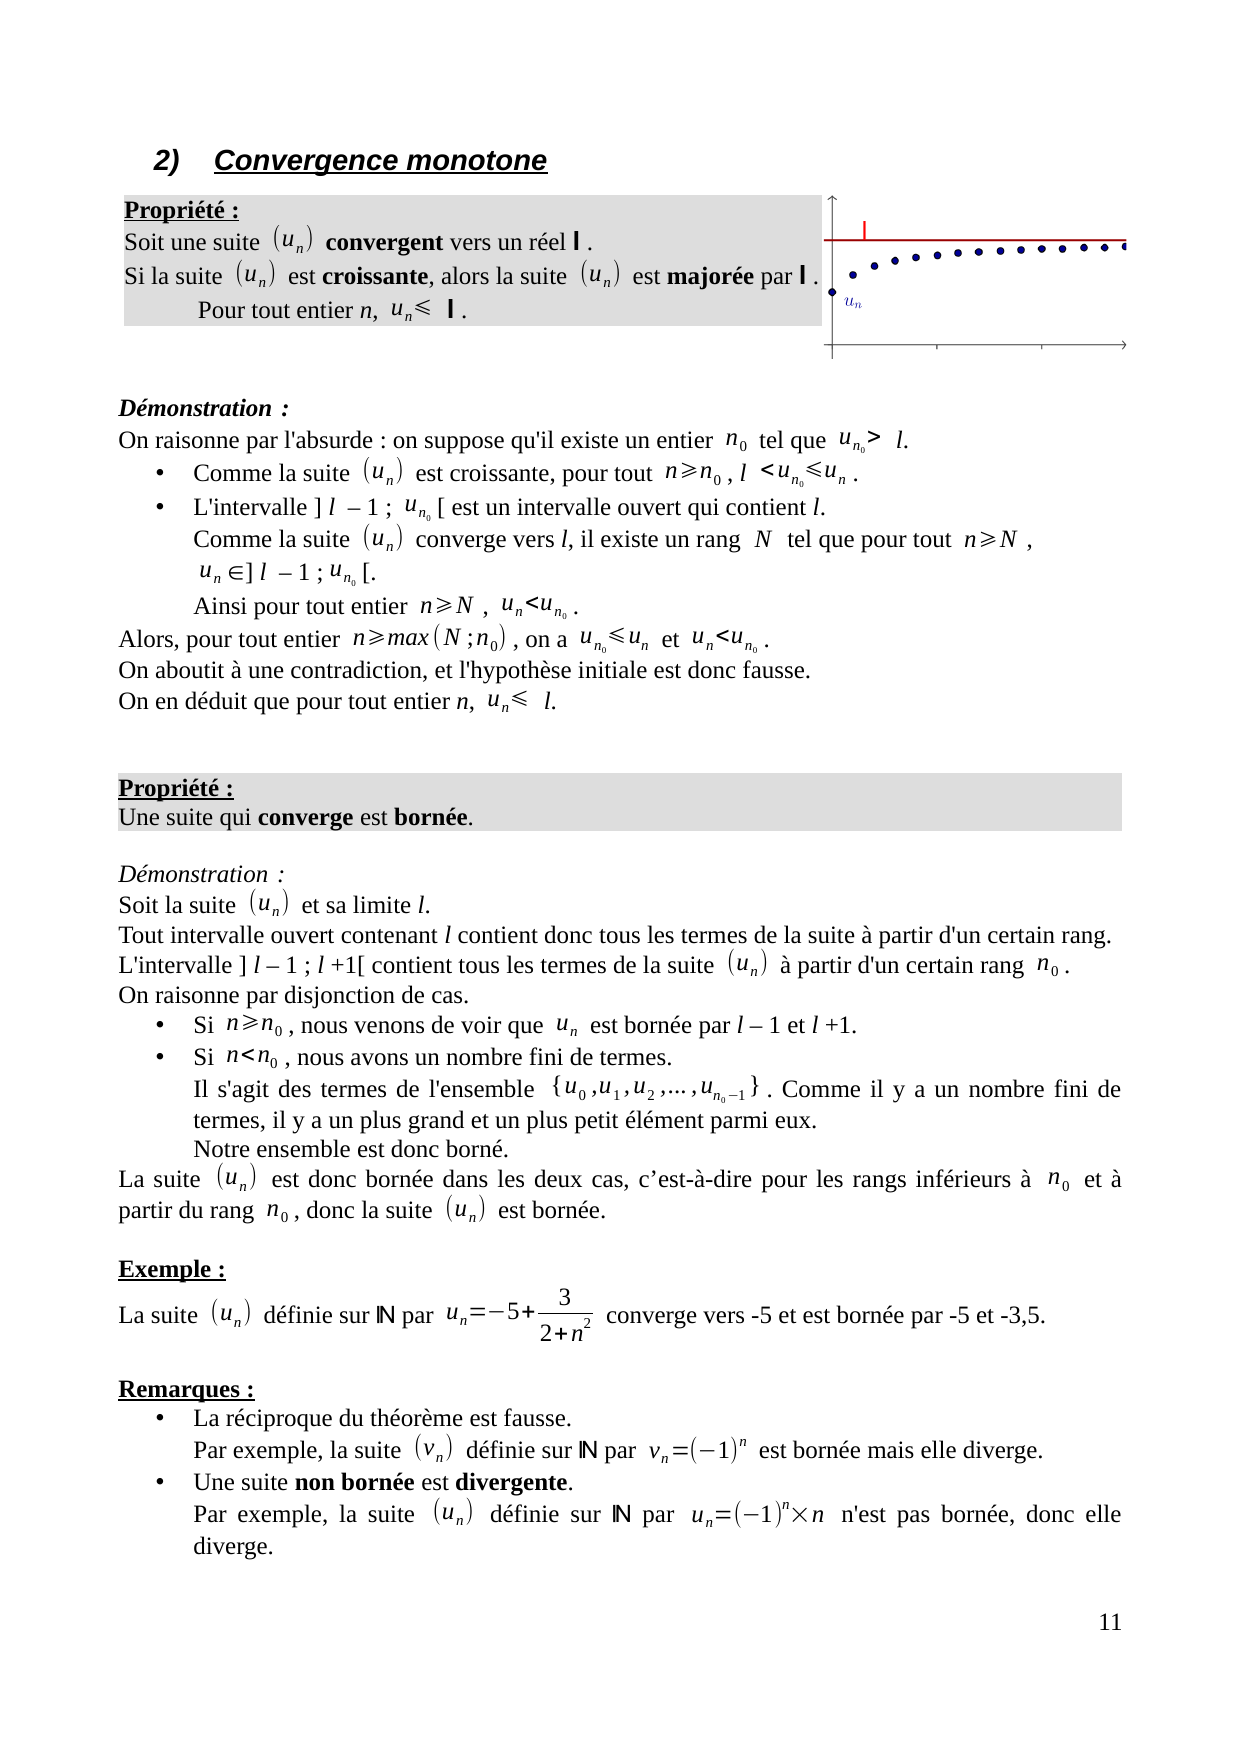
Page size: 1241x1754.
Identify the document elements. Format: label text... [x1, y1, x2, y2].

list Ainsi pour tout entier , . [156, 588, 1122, 622]
text La suite définie sur ℕ par converge vers -5 et est bornée par -5 et -3,5. [118, 1283, 1122, 1346]
table_header [828, 189, 1123, 195]
list Par exemple, la suite définie sur ℕ par est bornée mais elle diverge. [156, 1432, 1122, 1467]
list Si , nous avons un nombre fini de termes. [156, 1040, 1122, 1072]
text Démonstration : [118, 859, 1122, 888]
text Soit la suite et sa limite l. [118, 888, 1122, 920]
text Propriété : [118, 773, 1122, 802]
text On raisonne par disjonction de cas. [118, 980, 1122, 1009]
text Exemple : [118, 1254, 1122, 1283]
text Démonstration : [118, 393, 1122, 422]
text On aboutit à une contradiction, et l'hypothèse initiale est donc fausse. [118, 656, 1122, 684]
list Notre ensemble est donc borné. [156, 1134, 1122, 1163]
list Comme la suite est croissante, pour tout , l . [156, 456, 1122, 489]
list L'intervalle ] l – 1 ; [ est un intervalle ouvert qui contient l. [156, 489, 1122, 523]
table_header Propriété : Soit une suite convergent vers un réel l . Si la suite est croissante, alors la suite est majorée par l . Pour tout entier n, l . [118, 189, 827, 393]
text On en déduit que pour tout entier n, l. [118, 684, 1122, 716]
text On raisonne par l'absurde : on suppose qu'il existe un entier tel que l. [118, 422, 1122, 456]
text Remarques : [118, 1374, 1122, 1403]
list La réciproque du théorème est fausse. [156, 1403, 1122, 1432]
table_header [828, 359, 1123, 393]
list Si , nous venons de voir que est bornée par l – 1 et l +1. [156, 1009, 1122, 1040]
text La suite est donc bornée dans les deux cas, c’est-à-dire pour les rangs inférieurs à et à partir du rang , donc la suite est bornée. [118, 1163, 1122, 1226]
list ∈] l – 1 ;[. [156, 555, 1122, 588]
subtitle Convergence monotone [153, 143, 1122, 177]
list Une suite non bornée est divergente. [156, 1467, 1122, 1496]
text L'intervalle ] l – 1 ; l +1[ contient tous les termes de la suite à partir d'un certain rang . [118, 948, 1122, 980]
list Il s'agit des termes de l'ensemble . Comme il y a un nombre fini de termes, il y a un plus grand et un plus petit élément parmi eux. [156, 1072, 1122, 1134]
text Alors, pour tout entier , on a et . [118, 622, 1122, 656]
list Par exemple, la suite définie sur ℕ par n'est pas bornée, donc elle diverge. [156, 1496, 1122, 1559]
text Une suite qui converge est bornée. [118, 802, 1122, 831]
text Tout intervalle ouvert contenant l contient donc tous les termes de la suite à partir d'un certain rang. [118, 920, 1122, 948]
list Comme la suite converge vers l, il existe un rang tel que pour tout , [156, 523, 1122, 555]
